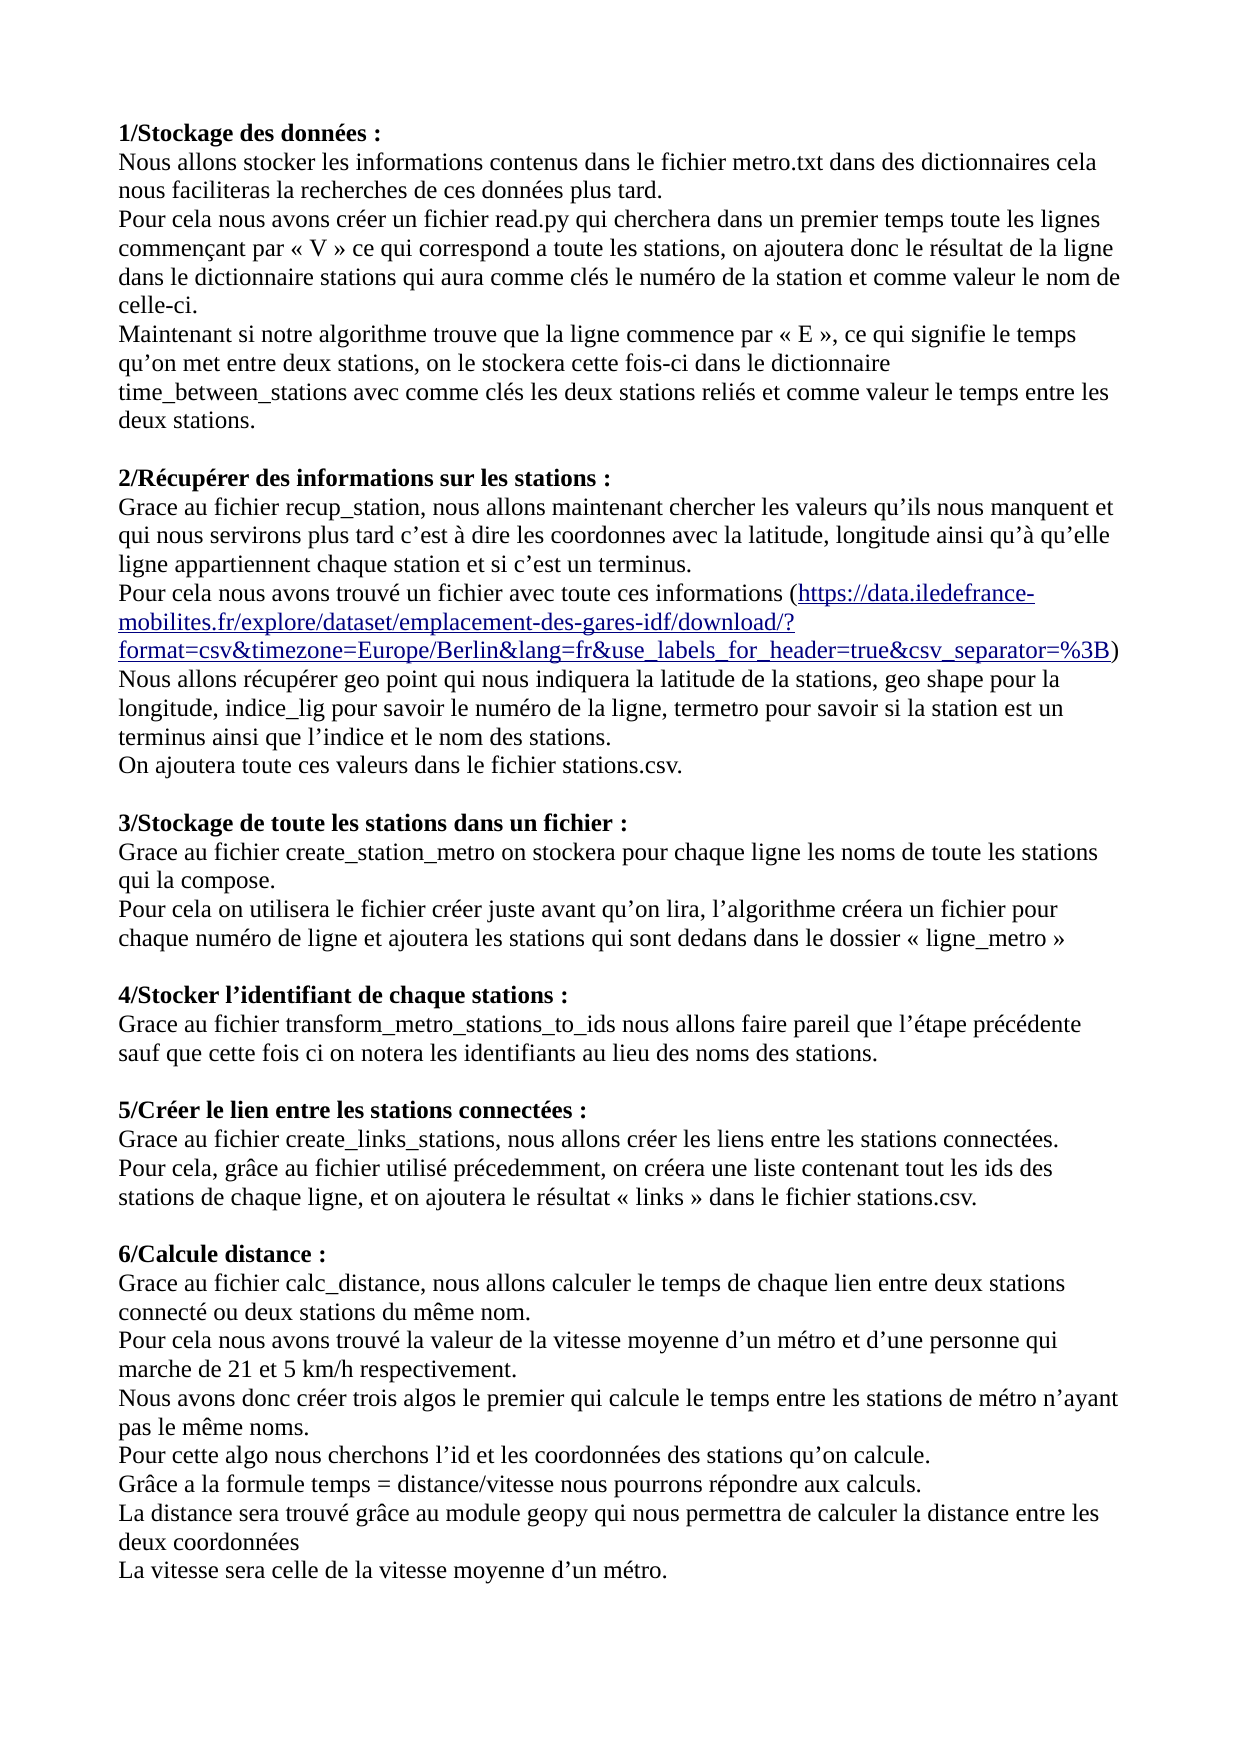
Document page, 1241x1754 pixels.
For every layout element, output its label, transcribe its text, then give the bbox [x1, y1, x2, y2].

text Grace au fichier transform_metro_stations_to_ids nous allons faire pareil que l’étape précédente sauf que cette fois ci on notera les identifiants au lieu des noms des stations. [118, 1009, 1122, 1067]
text Pour cela, grâce au fichier utilisé précedemment, on créera une liste contenant tout les ids des stations de chaque ligne, et on ajoutera le résultat « links » dans le fichier stations.csv. [118, 1153, 1122, 1211]
text Nous allons stocker les informations contenus dans le fichier metro.txt dans des dictionnaires cela nous faciliteras la recherches de ces données plus tard. [118, 147, 1122, 204]
text Nous allons récupérer geo point qui nous indiquera la latitude de la stations, geo shape pour la longitude, indice_lig pour savoir le numéro de la ligne, termetro pour savoir si la station est un terminus ainsi que l’indice et le nom des stations. [118, 664, 1122, 751]
text Pour cela nous avons trouvé la valeur de la vitesse moyenne d’un métro et d’une personne qui marche de 21 et 5 km/h respectivement. [118, 1326, 1122, 1383]
text 3/Stockage de toute les stations dans un fichier : [118, 808, 1122, 837]
text Grace au fichier create_station_metro on stockera pour chaque ligne les noms de toute les stations qui la compose. [118, 837, 1122, 894]
text Pour cela on utilisera le fichier créer juste avant qu’on lira, l’algorithme créera un fichier pour chaque numéro de ligne et ajoutera les stations qui sont dedans dans le dossier « ligne_metro » [118, 894, 1122, 952]
text Grace au fichier recup_station, nous allons maintenant chercher les valeurs qu’ils nous manquent et qui nous servirons plus tard c’est à dire les coordonnes avec la latitude, longitude ainsi qu’à qu’elle ligne appartiennent chaque station et si c’est un terminus. [118, 492, 1122, 578]
text Grace au fichier calc_distance, nous allons calculer le temps de chaque lien entre deux stations connecté ou deux stations du même nom. [118, 1268, 1122, 1326]
text Grace au fichier create_links_stations, nous allons créer les liens entre les stations connectées. [118, 1124, 1122, 1153]
text Maintenant si notre algorithme trouve que la ligne commence par « E », ce qui signifie le temps qu’on met entre deux stations, on le stockera cette fois-ci dans le dictionnaire time_between_stations avec comme clés les deux stations reliés et comme valeur le temps entre les deux stations. [118, 319, 1122, 434]
text Pour cela nous avons créer un fichier read.py qui cherchera dans un premier temps toute les lignes commençant par « V » ce qui correspond a toute les stations, on ajoutera donc le résultat de la ligne dans le dictionnaire stations qui aura comme clés le numéro de la station et comme valeur le nom de celle-ci. [118, 204, 1122, 319]
text La vitesse sera celle de la vitesse moyenne d’un métro. [118, 1556, 1122, 1584]
text 5/Créer le lien entre les stations connectées : [118, 1096, 1122, 1124]
text 2/Récupérer des informations sur les stations : [118, 463, 1122, 492]
text 1/Stockage des données : [118, 118, 1122, 147]
text Pour cette algo nous cherchons l’id et les coordonnées des stations qu’on calcule. [118, 1441, 1122, 1469]
text On ajoutera toute ces valeurs dans le fichier stations.csv. [118, 751, 1122, 779]
text Pour cela nous avons trouvé un fichier avec toute ces informations (https://data.iledefrance-mobilites.fr/explore/dataset/emplacement-des-gares-idf/download/?format=csv&timezone=Europe/Berlin&lang=fr&use_labels_for_header=true&csv_separator=%3B) [118, 578, 1122, 664]
text 4/Stocker l’identifiant de chaque stations : [118, 981, 1122, 1009]
text Grâce a la formule temps = distance/vitesse nous pourrons répondre aux calculs. [118, 1469, 1122, 1498]
text La distance sera trouvé grâce au module geopy qui nous permettra de calculer la distance entre les deux coordonnées [118, 1498, 1122, 1556]
text Nous avons donc créer trois algos le premier qui calcule le temps entre les stations de métro n’ayant pas le même noms. [118, 1383, 1122, 1441]
text 6/Calcule distance : [118, 1239, 1122, 1268]
